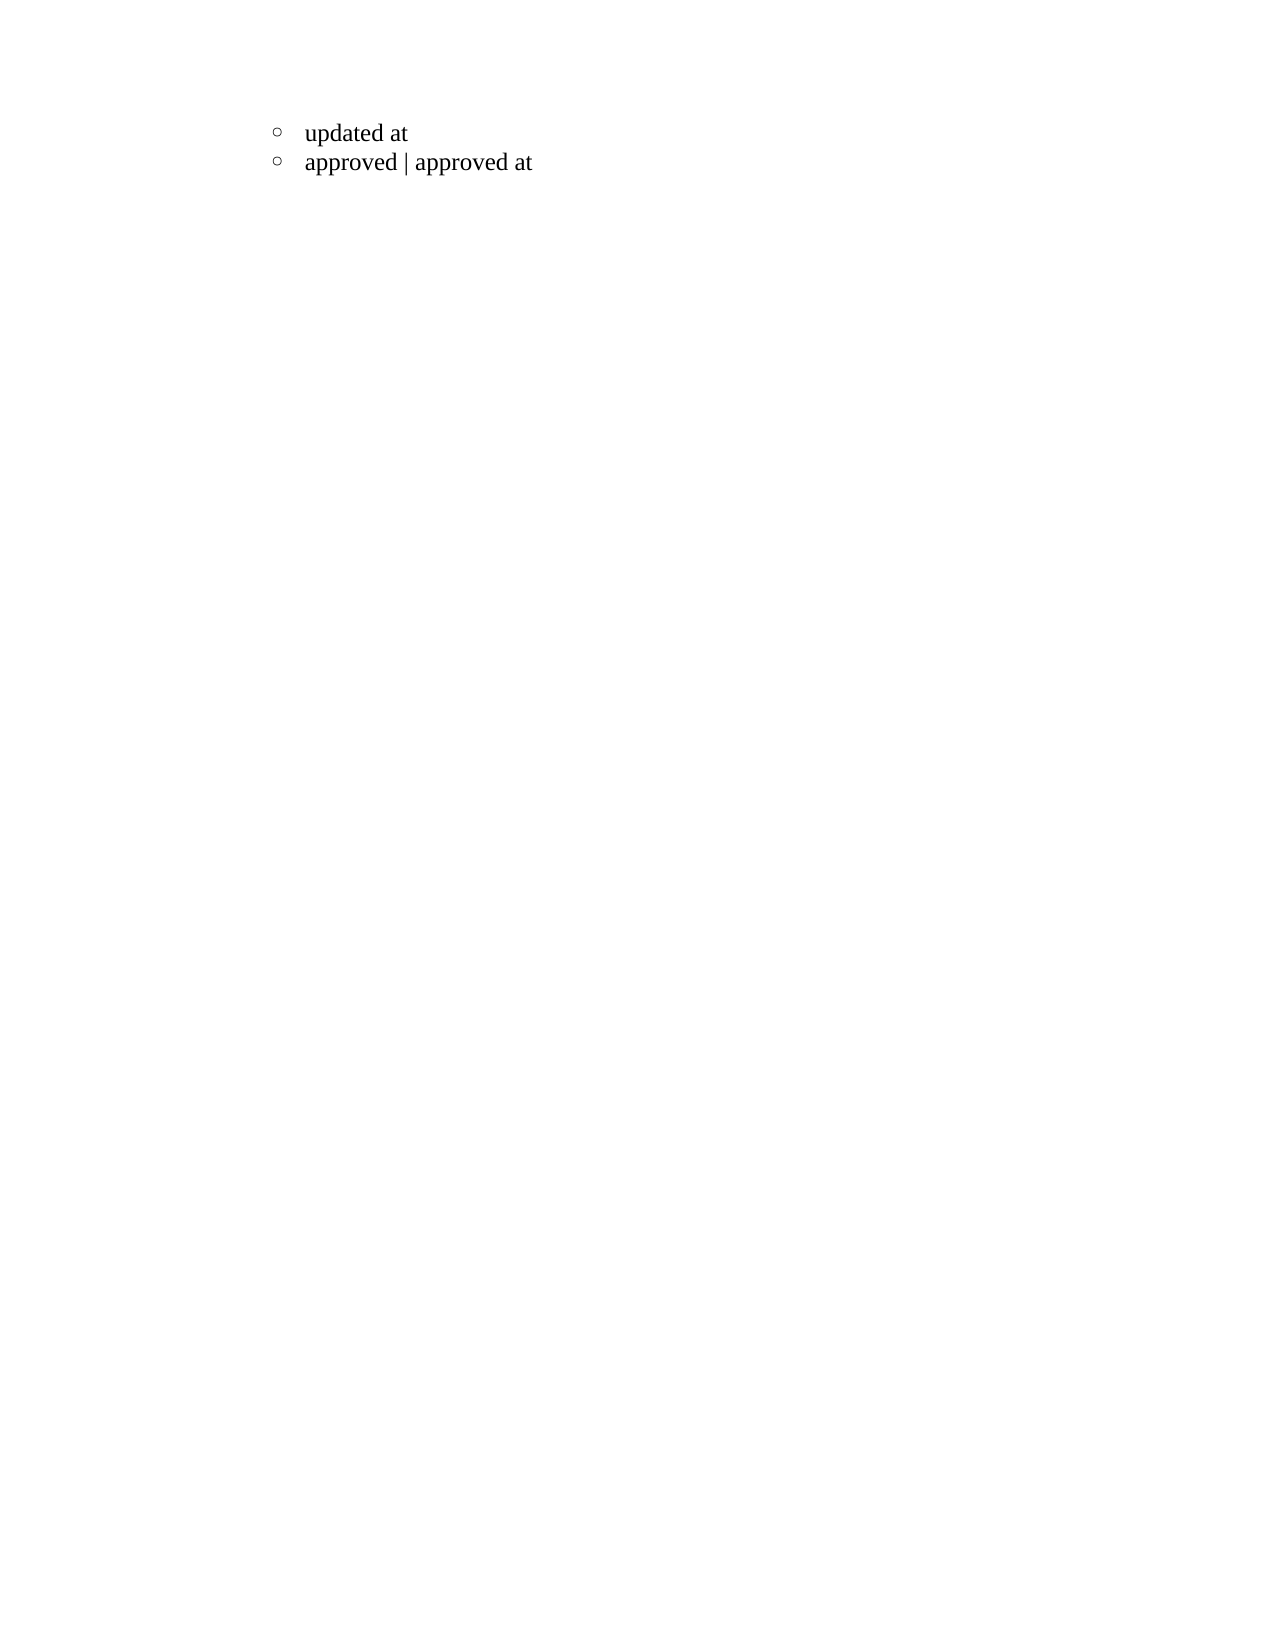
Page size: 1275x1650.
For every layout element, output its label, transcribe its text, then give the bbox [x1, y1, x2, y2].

list approved | approved at [267, 147, 1157, 176]
list updated at [267, 118, 1157, 147]
